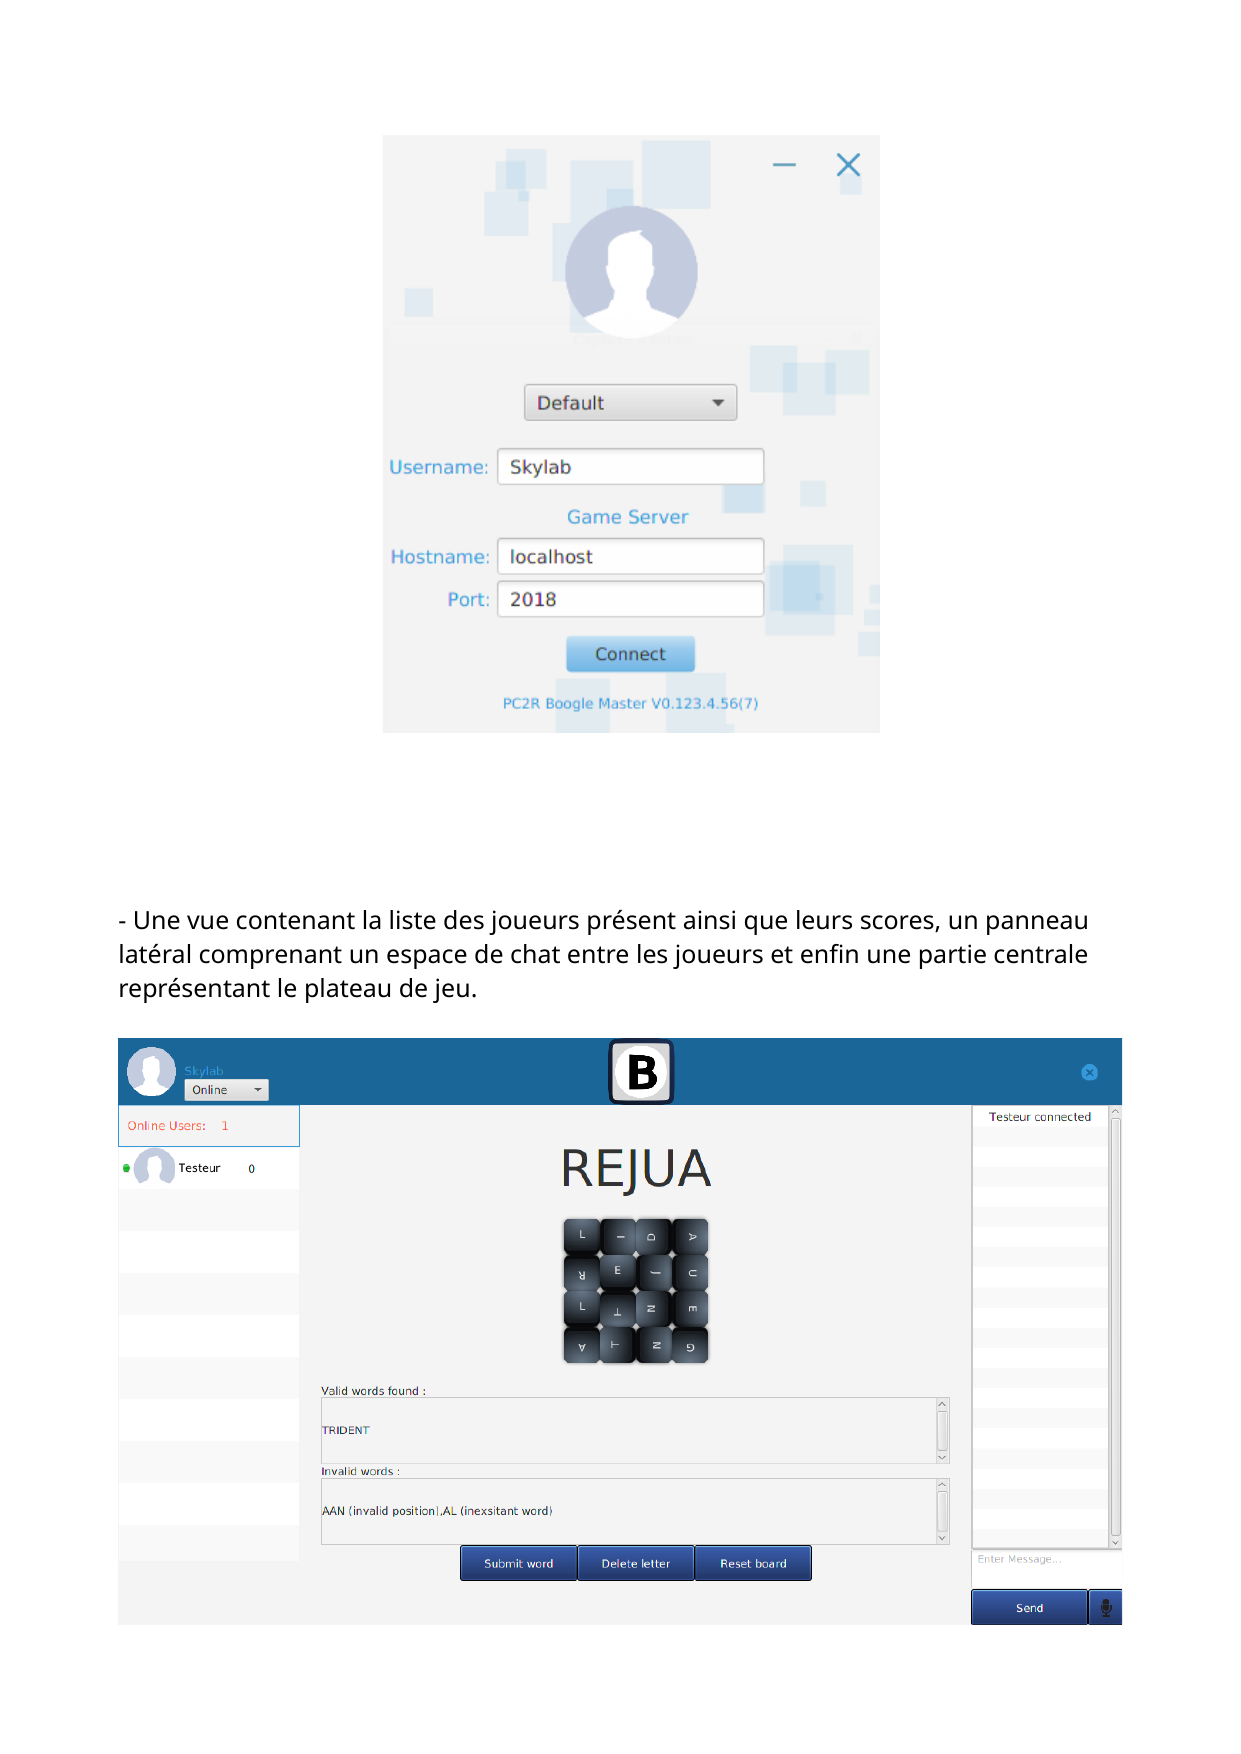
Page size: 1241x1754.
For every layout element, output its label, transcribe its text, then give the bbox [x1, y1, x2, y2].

picture [382, 135, 880, 733]
picture [118, 1038, 1123, 1625]
text - Une vue contenant la liste des joueurs présent ainsi que leurs scores, un panneau latéral comprenant un espace de chat entre les joueurs et enfin une partie centrale représentant le plateau de jeu. [118, 902, 1122, 1005]
